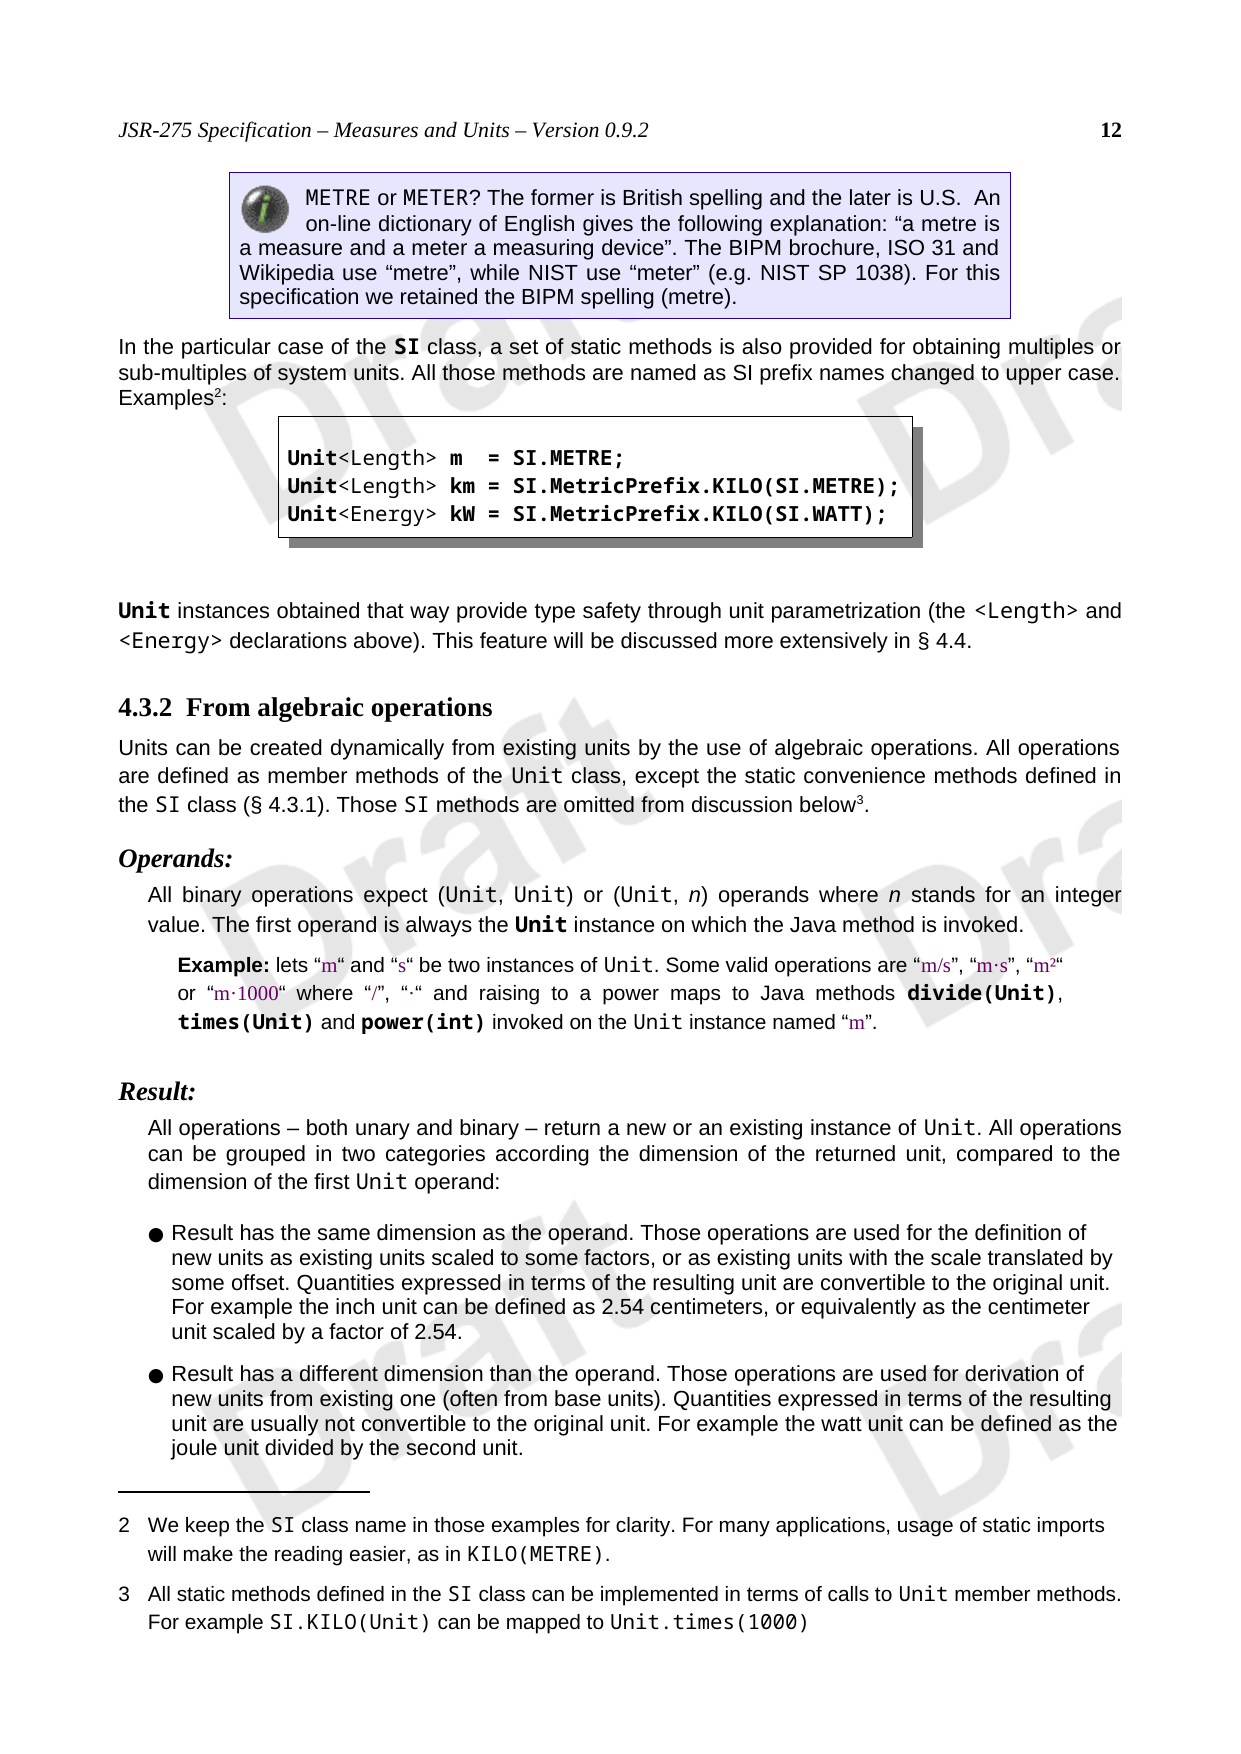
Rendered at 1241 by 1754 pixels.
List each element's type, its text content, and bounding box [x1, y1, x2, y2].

text Unit<Length> m = SI.METRE; [287, 443, 903, 471]
subtitle From algebraic operations [118, 693, 1122, 723]
subtitle Result: [118, 1077, 1122, 1106]
picture [118, 819, 1122, 843]
picture [118, 1567, 1122, 1579]
text In the particular case of the SI class, a set of static methods is also provided for obtaining multiples or sub-multiples of system units. All those methods are named as SI prefix names changed to upper case. Examples: [118, 172, 1122, 410]
picture [118, 655, 1122, 693]
text Unit instances obtained that way provide type safety through unit parametrization (the <Length> and <Energy> declarations above). This feature will be discussed more extensively in § 4.4. [118, 596, 1122, 655]
text All binary operations expect (Unit, Unit) or (Unit, n) operands where n stands for an integer value. The first operand is always the Unit instance on which the Java method is invoked. [148, 879, 1122, 938]
text All operations – both unary and binary – return a new or an existing instance of Unit. All operations can be grouped in two categories according the dimension of the returned unit, compared to the dimension of the first Unit operand: [148, 1112, 1122, 1196]
text Example: lets “m“ and “s“ be two instances of Unit. Some valid operations are “m/s”, “m·s”, “m²“ or “m·1000“ where “/”, “·“ and raising to a power maps to Java methods divide(Unit), times(Unit) and power(int) invoked on the Unit instance named “m”. [177, 950, 1063, 1035]
text All static methods defined in the SI class can be implemented in terms of calls to Unit member methods. For example SI.KILO(Unit) can be mapped to Unit.times(1000) [118, 1579, 1122, 1636]
list Result has a different dimension than the operand. Those operations are used for derivation of new units from existing one (often from base units). Quantities expressed in terms of the resulting unit are usually not convertible to the original unit. For example the watt unit can be defined as the joule unit divided by the second unit. [148, 1361, 1122, 1460]
picture [118, 118, 1122, 172]
picture [118, 1106, 1122, 1510]
text Unit<Length> km = SI.MetricPrefix.KILO(SI.METRE); [287, 471, 903, 499]
picture [240, 185, 291, 235]
text METRE or METER? The former is British spelling and the later is U.S. An on-line dictionary of English gives the following explanation: “a metre is a measure and a meter a measuring device”. The BIPM brochure, ISO 31 and Wikipedia use “metre”, while NIST use “meter” (e.g. NIST SP 1038). For this specification we retained the BIPM spelling (metre). [239, 182, 1001, 309]
subtitle Operands: [118, 843, 1122, 873]
picture [118, 873, 1122, 1077]
text Units can be created dynamically from existing units by the use of algebraic operations. All operations are defined as member methods of the Unit class, except the static convenience methods defined in the SI class (§ 4.3.1). Those SI methods are omitted from discussion below. [118, 735, 1122, 819]
text We keep the SI class name in those examples for clarity. For many applications, usage of static imports will make the reading easier, as in KILO(METRE). [118, 1510, 1122, 1567]
text Unit<Energy> kW = SI.MetricPrefix.KILO(SI.WATT); [287, 499, 903, 528]
picture [118, 723, 1122, 735]
list Result has the same dimension as the operand. Those operations are used for the definition of new units as existing units scaled to some factors, or as existing units with the scale translated by some offset. Quantities expressed in terms of the resulting unit are convertible to the original unit. For example the inch unit can be defined as 2.54 centimeters, or equivalently as the centimeter unit scaled by a factor of 2.54. [148, 1220, 1122, 1344]
picture [118, 410, 1122, 596]
